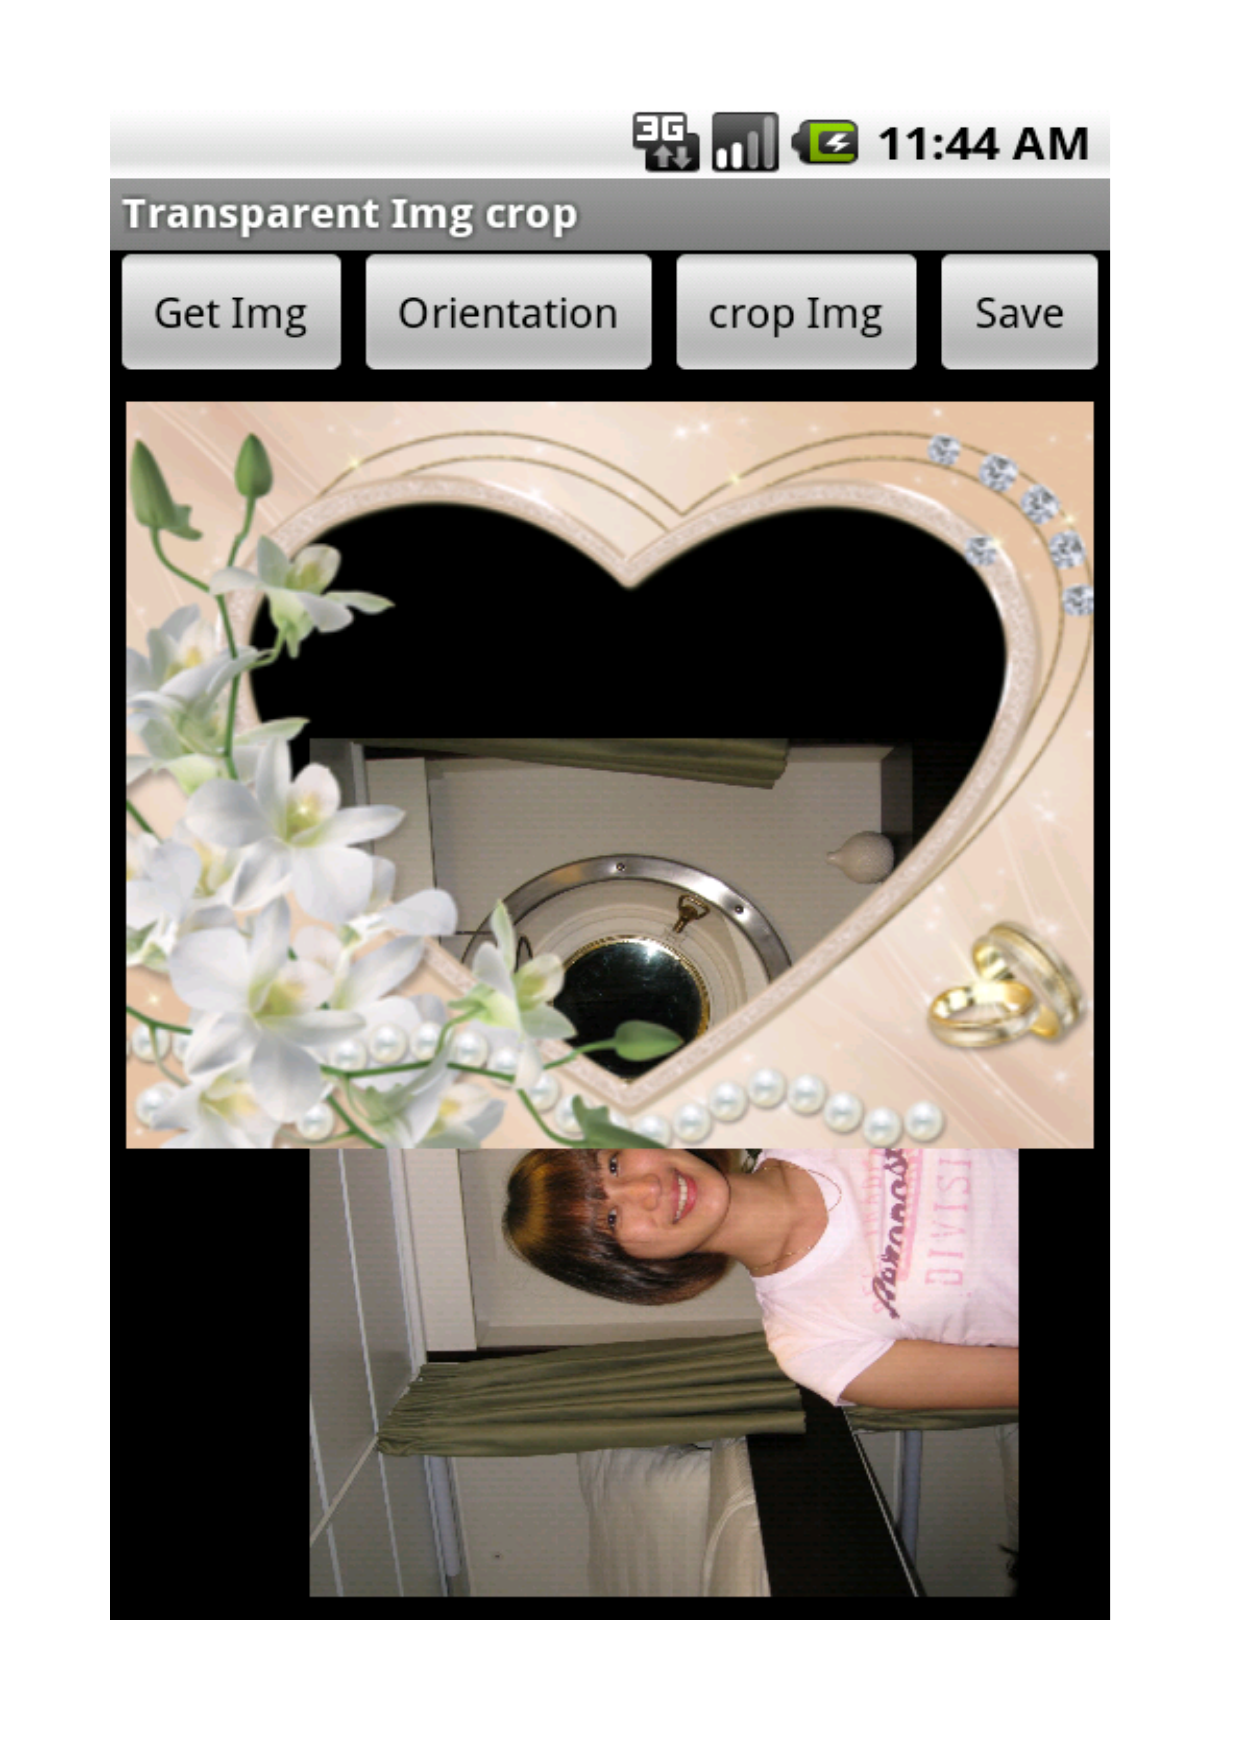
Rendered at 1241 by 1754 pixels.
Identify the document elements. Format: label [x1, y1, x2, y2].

picture [110, 107, 1111, 1620]
